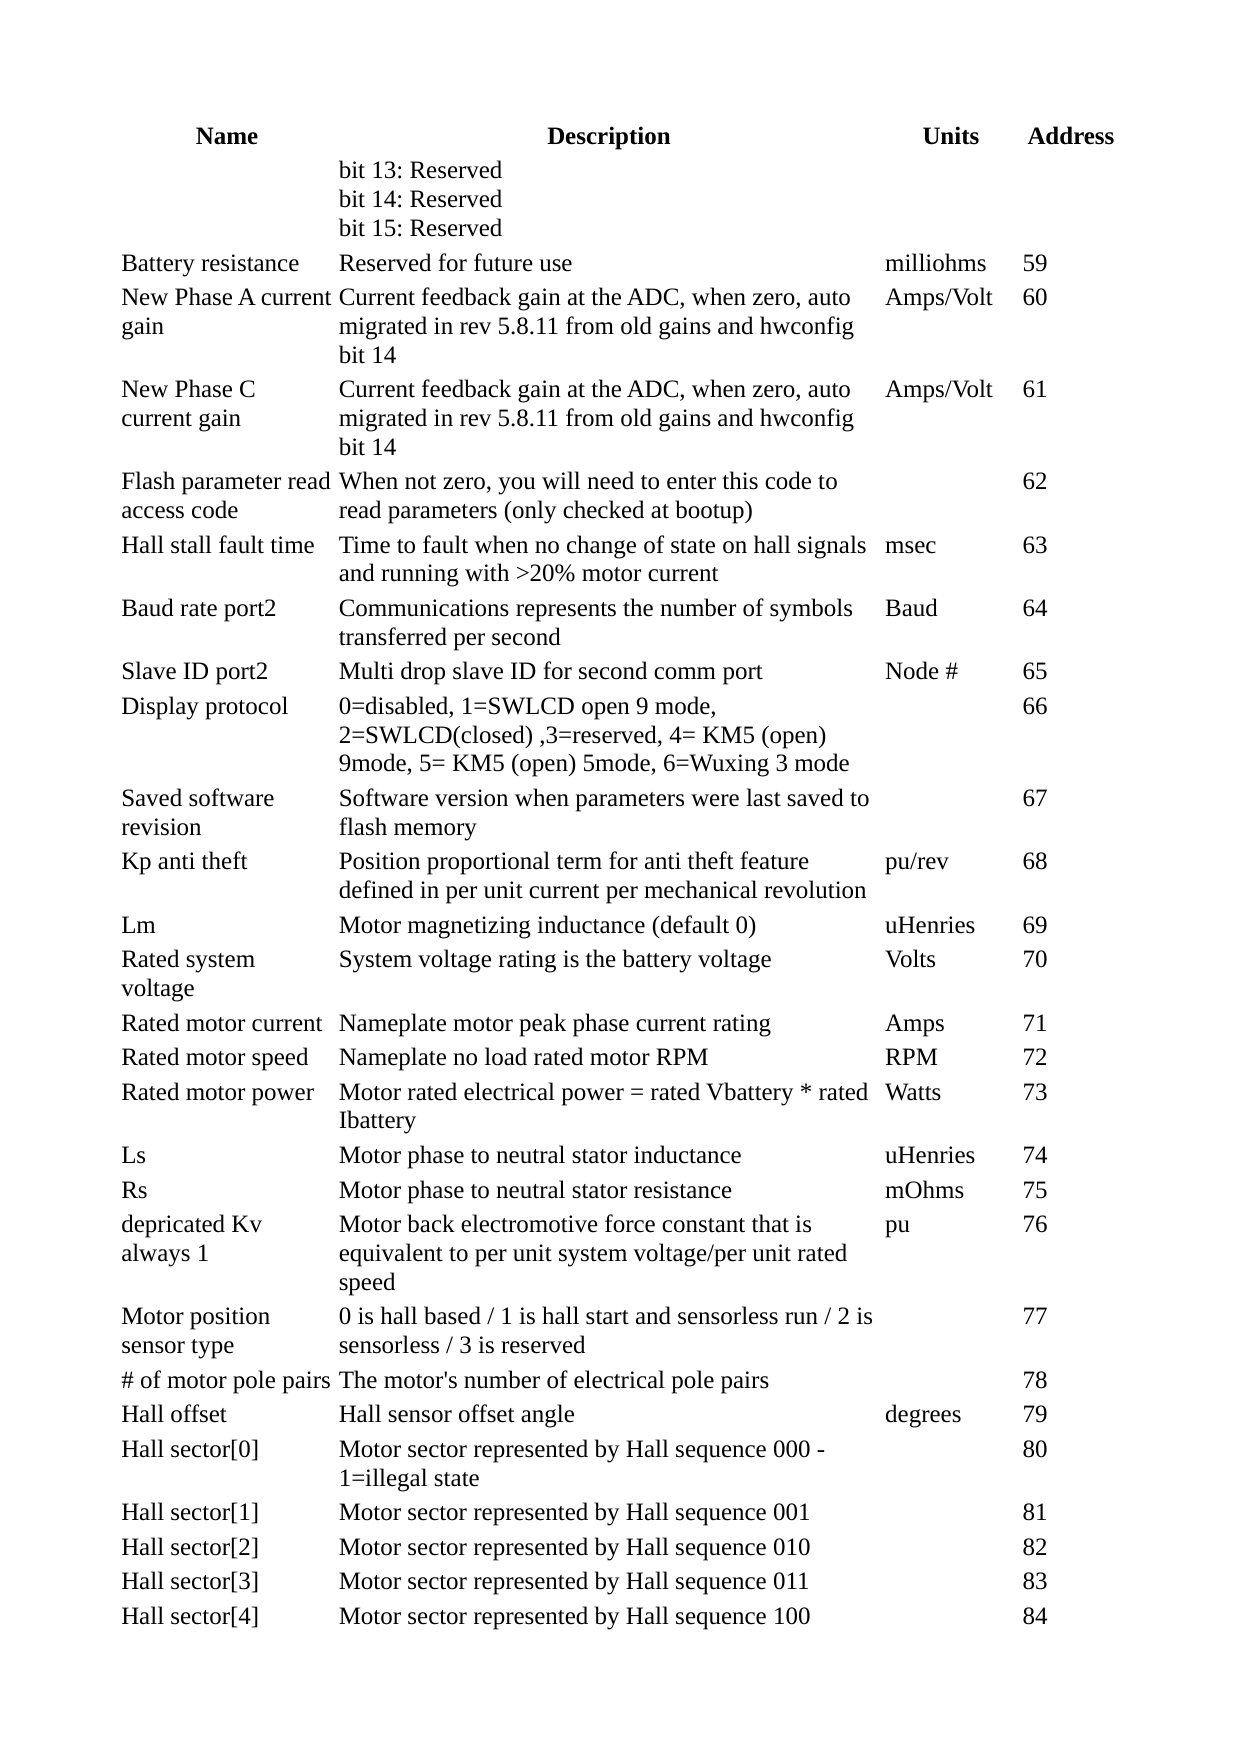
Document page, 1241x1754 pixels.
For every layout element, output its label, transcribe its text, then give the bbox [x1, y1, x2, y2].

table_header Name [118, 118, 336, 153]
table_cell 71 [1020, 1005, 1122, 1039]
table_cell [882, 1362, 1019, 1396]
table_cell 67 [1020, 780, 1122, 843]
table_cell Hall sector[0] [118, 1431, 336, 1494]
table_cell 70 [1020, 941, 1122, 1005]
table_cell 65 [1020, 654, 1122, 688]
table_cell 59 [1020, 245, 1122, 279]
table_cell Motor position sensor type [118, 1299, 336, 1362]
table_cell Flash parameter read access code [118, 464, 336, 527]
table_cell Node # [882, 654, 1019, 688]
table_cell Hall offset [118, 1396, 336, 1431]
table_cell 68 [1020, 844, 1122, 907]
table_cell 83 [1020, 1564, 1122, 1598]
table_cell pu [882, 1206, 1019, 1298]
table_cell [882, 1529, 1019, 1563]
table_cell 63 [1020, 527, 1122, 590]
table_cell Motor sector represented by Hall sequence 010 [336, 1529, 882, 1563]
table_cell Slave ID port2 [118, 654, 336, 688]
table_cell degrees [882, 1396, 1019, 1431]
table_cell Motor phase to neutral stator inductance [336, 1137, 882, 1172]
table_cell [882, 688, 1019, 780]
table_cell msec [882, 527, 1019, 590]
table_cell New Phase C current gain [118, 371, 336, 463]
table_cell 73 [1020, 1074, 1122, 1137]
table_cell Hall sector[1] [118, 1494, 336, 1529]
table_cell Motor sector represented by Hall sequence 001 [336, 1494, 882, 1529]
table_cell Volts [882, 941, 1019, 1005]
table_cell 81 [1020, 1494, 1122, 1529]
table_cell Rated system voltage [118, 941, 336, 1005]
table_cell depricated Kv always 1 [118, 1206, 336, 1298]
table_cell Motor magnetizing inductance (default 0) [336, 907, 882, 941]
table_cell Kp anti theft [118, 844, 336, 907]
table_cell Hall sector[3] [118, 1564, 336, 1598]
table_cell System voltage rating is the battery voltage [336, 941, 882, 1005]
table_cell [882, 1299, 1019, 1362]
table_header Units [882, 118, 1019, 153]
table_cell 76 [1020, 1206, 1122, 1298]
table_cell 61 [1020, 371, 1122, 463]
table_cell Watts [882, 1074, 1019, 1137]
table_cell bit 13: Reserved bit 14: Reserved bit 15: Reserved [336, 153, 882, 245]
table_cell Software version when parameters were last saved to flash memory [336, 780, 882, 843]
table_cell Hall sector[4] [118, 1598, 336, 1633]
table_cell Multi drop slave ID for second comm port [336, 654, 882, 688]
table_cell Display protocol [118, 688, 336, 780]
table_cell [882, 780, 1019, 843]
table_cell Rated motor current [118, 1005, 336, 1039]
table_cell Motor sector represented by Hall sequence 100 [336, 1598, 882, 1633]
table_cell Baud [882, 590, 1019, 653]
table_cell Time to fault when no change of state on hall signals and running with >20% motor current [336, 527, 882, 590]
table_cell Amps/Volt [882, 371, 1019, 463]
table_cell Battery resistance [118, 245, 336, 279]
table_cell Nameplate motor peak phase current rating [336, 1005, 882, 1039]
table_cell Current feedback gain at the ADC, when zero, auto migrated in rev 5.8.11 from old gains and hwconfig bit 14 [336, 371, 882, 463]
table_cell mOhms [882, 1172, 1019, 1206]
table_cell [882, 464, 1019, 527]
table_cell Amps/Volt [882, 279, 1019, 371]
table_cell 72 [1020, 1039, 1122, 1074]
table_cell 74 [1020, 1137, 1122, 1172]
table_cell Hall sector[2] [118, 1529, 336, 1563]
table_cell Motor sector represented by Hall sequence 000 -1=illegal state [336, 1431, 882, 1494]
table_cell Motor back electromotive force constant that is equivalent to per unit system voltage/per unit rated speed [336, 1206, 882, 1298]
table_cell Amps [882, 1005, 1019, 1039]
table_cell Rated motor speed [118, 1039, 336, 1074]
table_cell [882, 1431, 1019, 1494]
table_cell Ls [118, 1137, 336, 1172]
table_header Description [336, 118, 882, 153]
table_cell 84 [1020, 1598, 1122, 1633]
table_cell 78 [1020, 1362, 1122, 1396]
table_cell New Phase A current gain [118, 279, 336, 371]
table_cell 75 [1020, 1172, 1122, 1206]
table_cell 0 is hall based / 1 is hall start and sensorless run / 2 is sensorless / 3 is reserved [336, 1299, 882, 1362]
table_cell [882, 153, 1019, 245]
table_cell Hall stall fault time [118, 527, 336, 590]
table_cell Communications represents the number of symbols transferred per second [336, 590, 882, 653]
table_cell [882, 1494, 1019, 1529]
table_cell Saved software revision [118, 780, 336, 843]
table_cell 77 [1020, 1299, 1122, 1362]
table_cell Motor sector represented by Hall sequence 011 [336, 1564, 882, 1598]
table_cell Lm [118, 907, 336, 941]
table_cell Baud rate port2 [118, 590, 336, 653]
table_cell Motor rated electrical power = rated Vbattery * rated Ibattery [336, 1074, 882, 1137]
table_cell pu/rev [882, 844, 1019, 907]
table_cell Position proportional term for anti theft feature defined in per unit current per mechanical revolution [336, 844, 882, 907]
table_cell [118, 153, 336, 245]
table_cell [882, 1598, 1019, 1633]
table_cell 69 [1020, 907, 1122, 941]
table_cell 66 [1020, 688, 1122, 780]
table_cell milliohms [882, 245, 1019, 279]
table_cell Motor phase to neutral stator resistance [336, 1172, 882, 1206]
table_cell # of motor pole pairs [118, 1362, 336, 1396]
table_cell 62 [1020, 464, 1122, 527]
table_cell Nameplate no load rated motor RPM [336, 1039, 882, 1074]
table_cell 60 [1020, 279, 1122, 371]
table_cell 79 [1020, 1396, 1122, 1431]
table_cell Rs [118, 1172, 336, 1206]
table_cell 82 [1020, 1529, 1122, 1563]
table_cell 80 [1020, 1431, 1122, 1494]
table_cell Reserved for future use [336, 245, 882, 279]
table_cell 64 [1020, 590, 1122, 653]
table_cell [1020, 153, 1122, 245]
table_header Address [1020, 118, 1122, 153]
table_cell RPM [882, 1039, 1019, 1074]
table_cell When not zero, you will need to enter this code to read parameters (only checked at bootup) [336, 464, 882, 527]
table_cell The motor's number of electrical pole pairs [336, 1362, 882, 1396]
table_cell uHenries [882, 907, 1019, 941]
table_cell Hall sensor offset angle [336, 1396, 882, 1431]
table_cell Rated motor power [118, 1074, 336, 1137]
table_cell uHenries [882, 1137, 1019, 1172]
table_cell Current feedback gain at the ADC, when zero, auto migrated in rev 5.8.11 from old gains and hwconfig bit 14 [336, 279, 882, 371]
table_cell [882, 1564, 1019, 1598]
table_cell 0=disabled, 1=SWLCD open 9 mode, 2=SWLCD(closed) ,3=reserved, 4= KM5 (open) 9mode, 5= KM5 (open) 5mode, 6=Wuxing 3 mode [336, 688, 882, 780]
